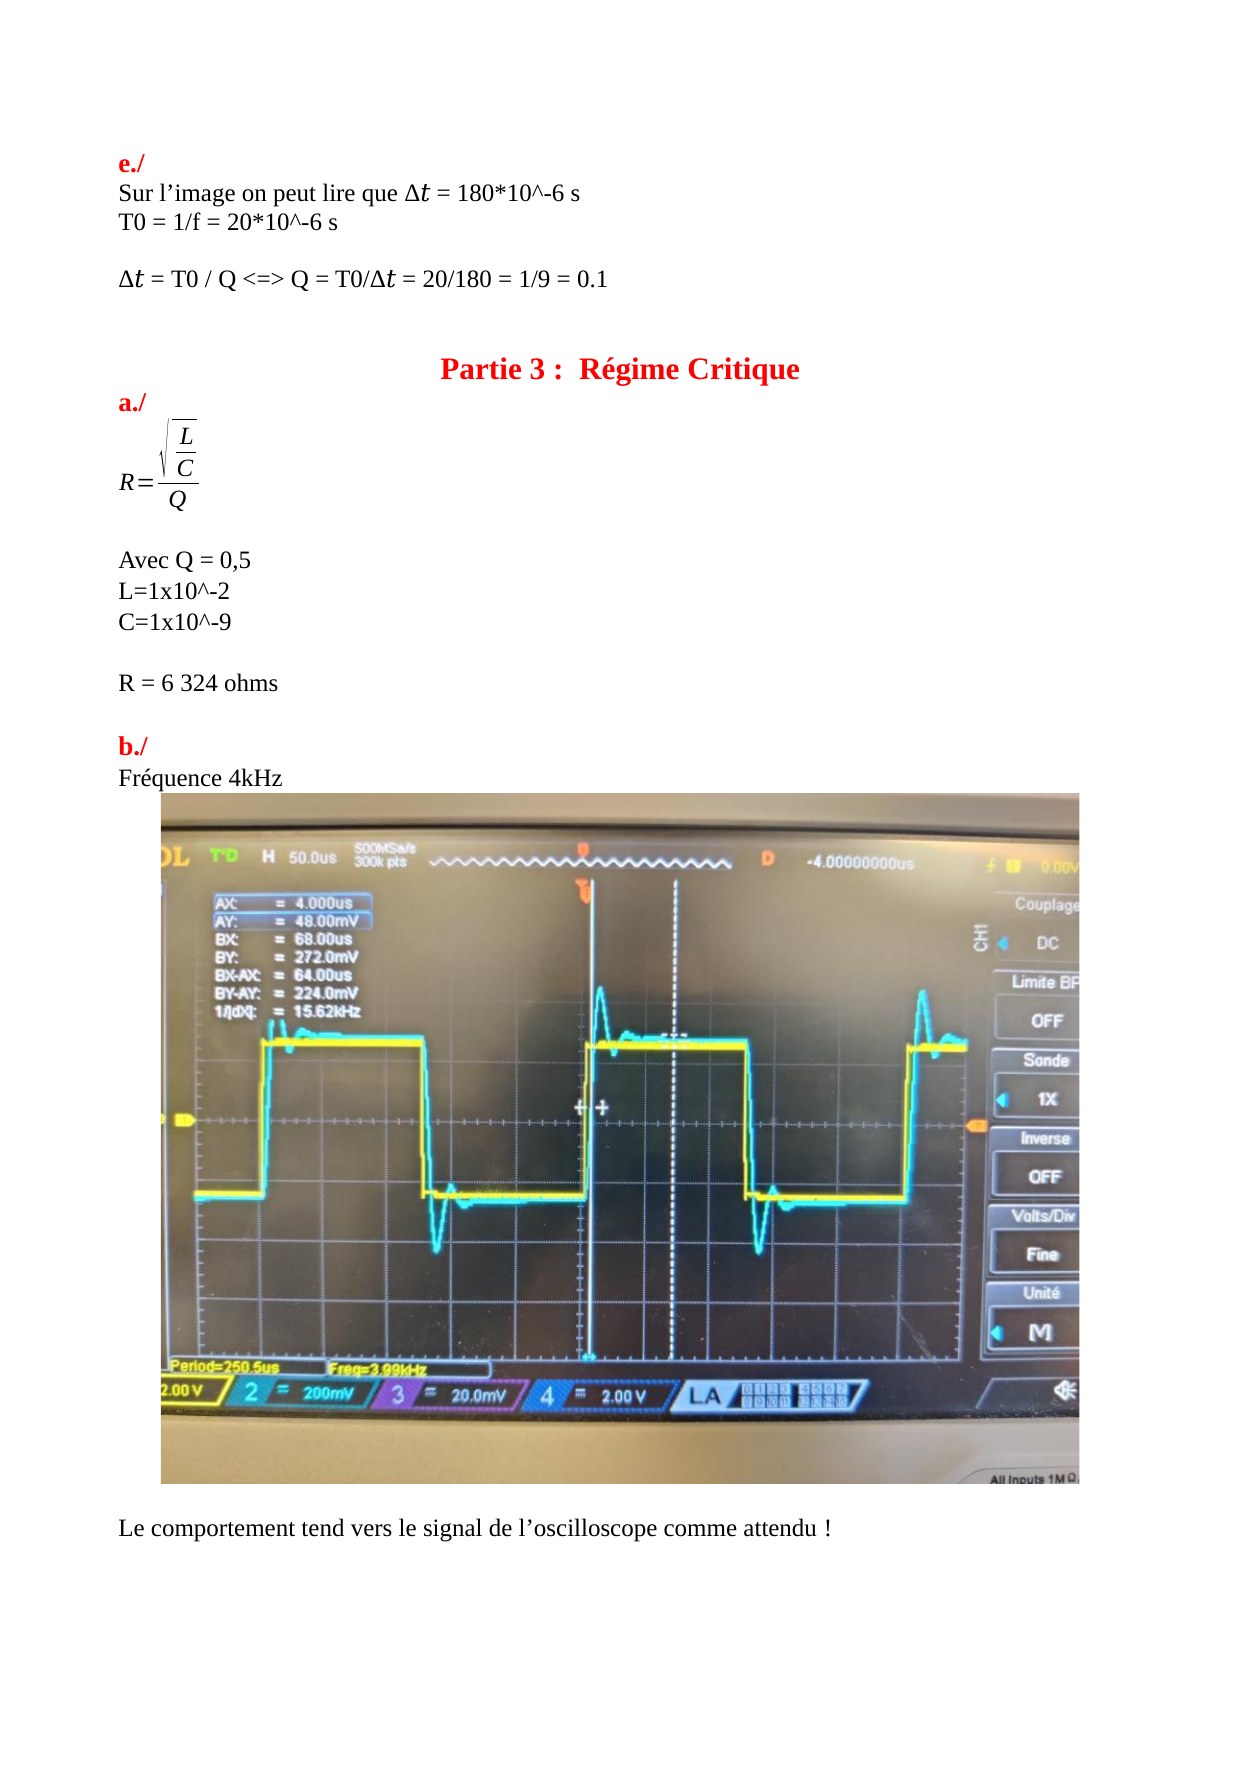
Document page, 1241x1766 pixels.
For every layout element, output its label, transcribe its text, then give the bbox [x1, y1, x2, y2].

text L=1x10^-2 [118, 576, 1122, 605]
text Sur l’image on peut lire que Δ𝑡 = 180*10^-6 s [118, 178, 1122, 207]
text Le comportement tend vers le signal de l’oscilloscope comme attendu ! [118, 1513, 1122, 1541]
text Δ𝑡 = T0 / Q <=> Q = T0/Δ𝑡 = 20/180 = 1/9 = 0.1 [118, 264, 1122, 293]
text T0 = 1/f = 20*10^-6 s [118, 207, 1122, 236]
text a./ [118, 386, 1122, 418]
text R = 6 324 ohms [118, 668, 1122, 697]
text e./ [118, 147, 1122, 178]
text Avec Q = 0,5 [118, 546, 1122, 574]
text C=1x10^-9 [118, 607, 1122, 636]
picture [160, 793, 1080, 1484]
text Fréquence 4kHz [118, 763, 1122, 792]
text b./ [118, 730, 1122, 761]
text Partie 3 : Régime Critique [118, 351, 1122, 386]
